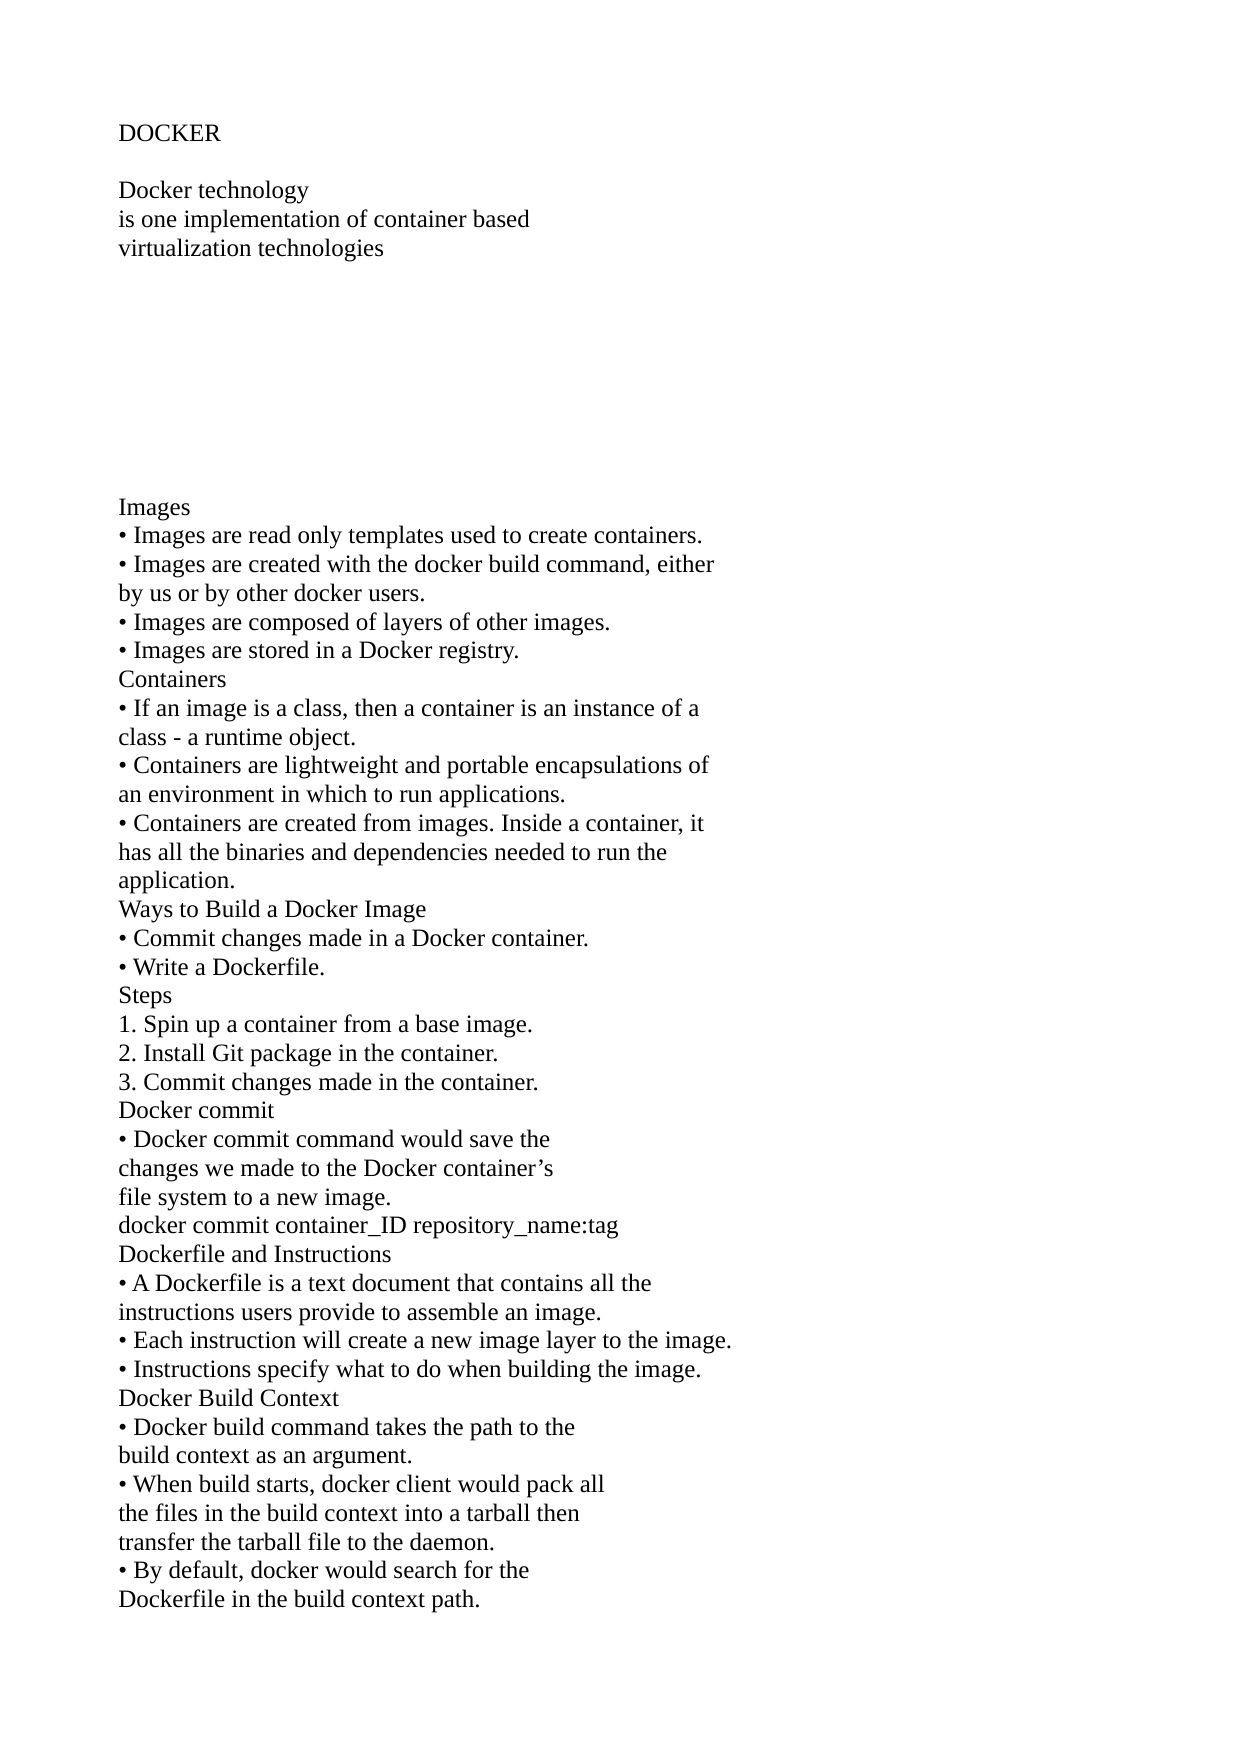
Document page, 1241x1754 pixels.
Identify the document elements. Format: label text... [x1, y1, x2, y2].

text • Docker commit command would save the [118, 1124, 1122, 1153]
text • If an image is a class, then a container is an instance of a [118, 693, 1122, 722]
text DOCKER [118, 118, 1122, 147]
text • Containers are created from images. Inside a container, it [118, 808, 1122, 837]
text Dockerfile in the build context path. [118, 1584, 1122, 1613]
text • Images are read only templates used to create containers. [118, 521, 1122, 549]
text an environment in which to run applications. [118, 779, 1122, 808]
text • Instructions specify what to do when building the image. [118, 1354, 1122, 1383]
text docker commit container_ID repository_name:tag [118, 1211, 1122, 1239]
text file system to a new image. [118, 1182, 1122, 1211]
text has all the binaries and dependencies needed to run the [118, 837, 1122, 866]
text 1. Spin up a container from a base image. [118, 1009, 1122, 1038]
text • When build starts, docker client would pack all [118, 1469, 1122, 1498]
text by us or by other docker users. [118, 578, 1122, 607]
text Ways to Build a Docker Image [118, 894, 1122, 923]
text • Images are stored in a Docker registry. [118, 636, 1122, 664]
text • Images are composed of layers of other images. [118, 607, 1122, 636]
text • By default, docker would search for the [118, 1556, 1122, 1584]
text application. [118, 866, 1122, 894]
text the files in the build context into a tarball then [118, 1498, 1122, 1527]
text • Docker build command takes the path to the [118, 1412, 1122, 1441]
text Steps [118, 981, 1122, 1009]
text virtualization technologies [118, 233, 1122, 262]
text Images [118, 492, 1122, 521]
text Dockerfile and Instructions [118, 1239, 1122, 1268]
text Docker Build Context [118, 1383, 1122, 1412]
text class - a runtime object. [118, 722, 1122, 751]
text • Each instruction will create a new image layer to the image. [118, 1326, 1122, 1354]
text is one implementation of container based [118, 204, 1122, 233]
text • Write a Dockerfile. [118, 952, 1122, 981]
text Containers [118, 664, 1122, 693]
text • Commit changes made in a Docker container. [118, 923, 1122, 952]
text transfer the tarball file to the daemon. [118, 1527, 1122, 1556]
text changes we made to the Docker container’s [118, 1153, 1122, 1182]
text • Images are created with the docker build command, either [118, 549, 1122, 578]
text • Containers are lightweight and portable encapsulations of [118, 751, 1122, 779]
text 3. Commit changes made in the container. [118, 1067, 1122, 1096]
text Docker technology [118, 176, 1122, 204]
text 2. Install Git package in the container. [118, 1038, 1122, 1067]
text instructions users provide to assemble an image. [118, 1297, 1122, 1326]
text • A Dockerfile is a text document that contains all the [118, 1268, 1122, 1297]
text build context as an argument. [118, 1441, 1122, 1469]
text Docker commit [118, 1096, 1122, 1124]
